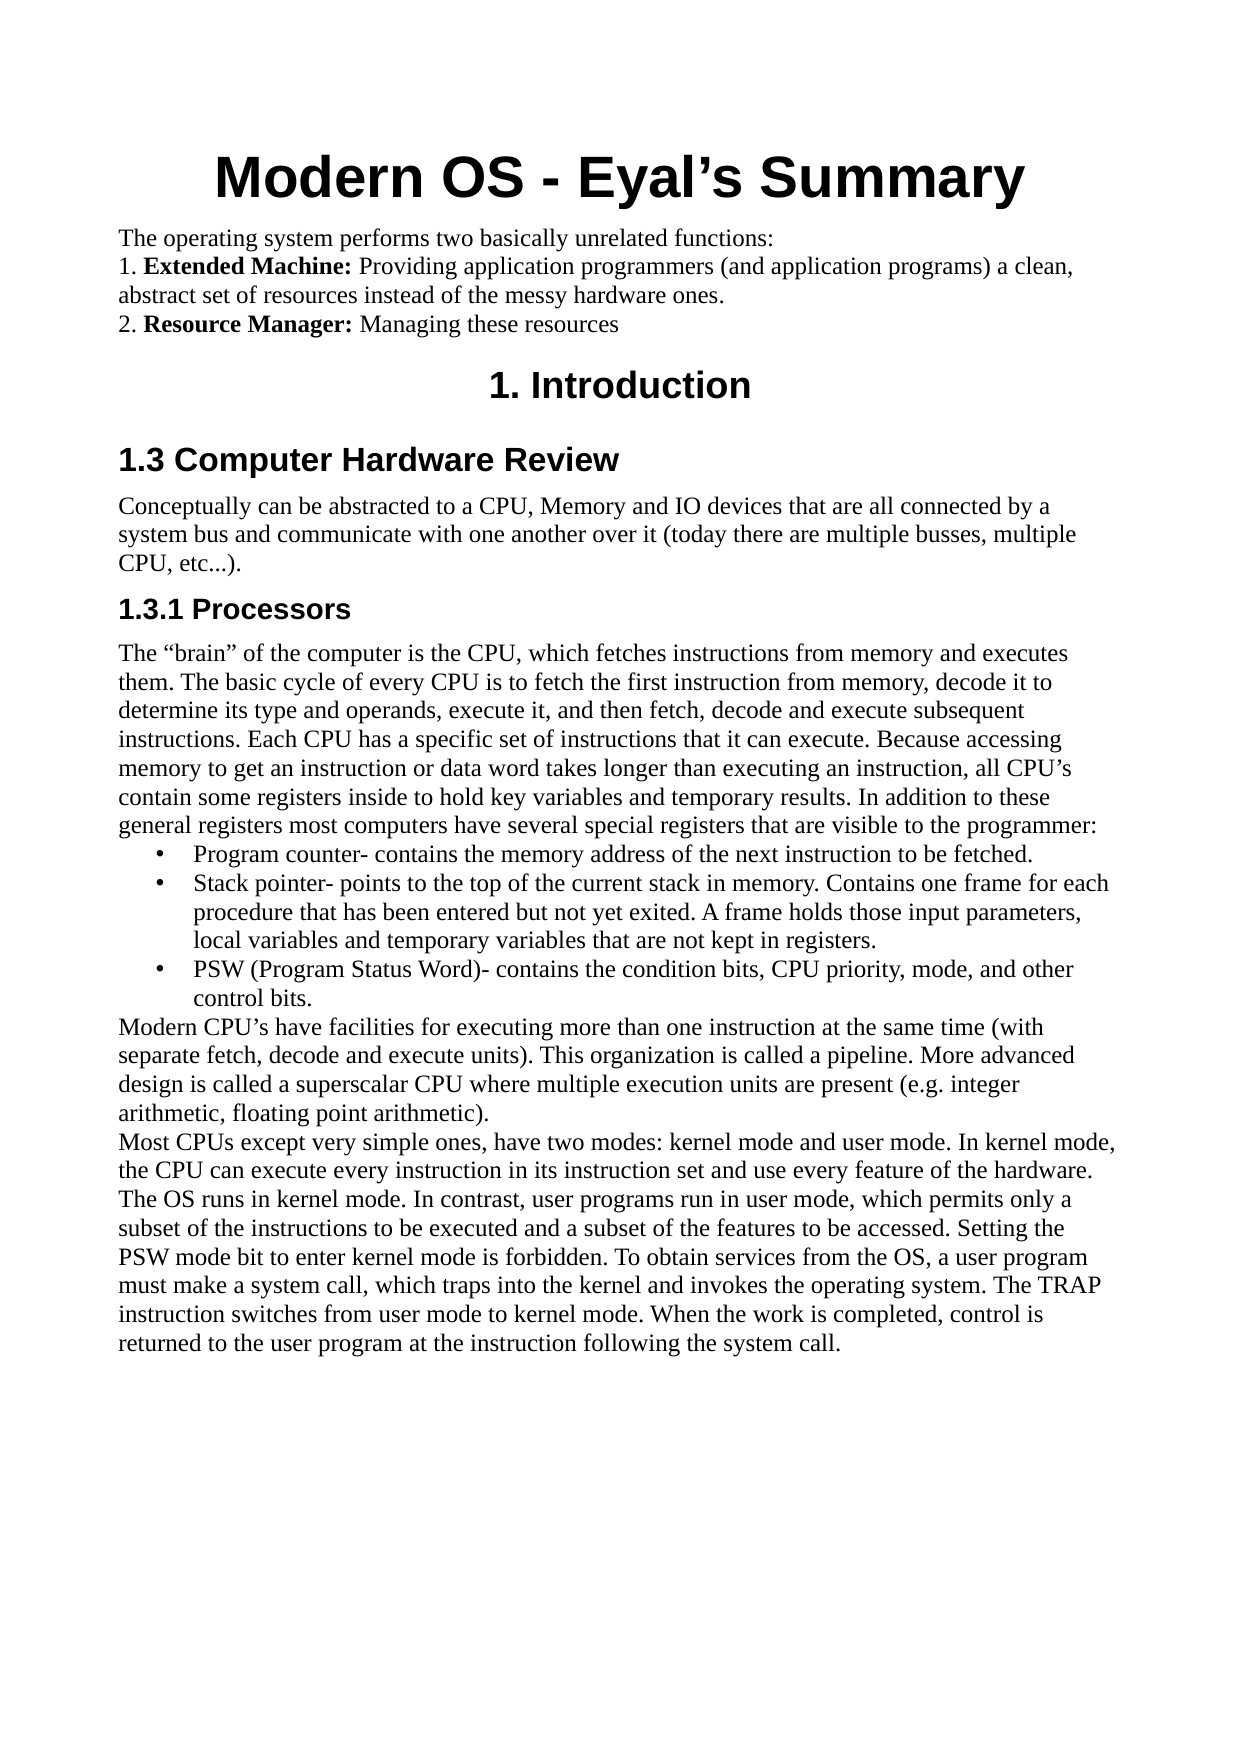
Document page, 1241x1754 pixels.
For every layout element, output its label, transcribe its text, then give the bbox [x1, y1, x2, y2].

text Conceptually can be abstracted to a CPU, Memory and IO devices that are all connected by a system bus and communicate with one another over it (today there are multiple busses, multiple CPU, etc...). [118, 491, 1122, 577]
title Modern OS - Eyal’s Summary [118, 143, 1122, 210]
list PSW (Program Status Word)- contains the condition bits, CPU priority, mode, and other control bits. [156, 954, 1122, 1012]
subtitle 1.3 Computer Hardware Review [118, 440, 1122, 478]
subtitle 1. Introduction [118, 363, 1122, 406]
text The operating system performs two basically unrelated functions: [118, 223, 1122, 251]
text The “brain” of the computer is the CPU, which fetches instructions from memory and executes them. The basic cycle of every CPU is to fetch the first instruction from memory, decode it to determine its type and operands, execute it, and then fetch, decode and execute subsequent instructions. Each CPU has a specific set of instructions that it can execute. Because accessing memory to get an instruction or data word takes longer than executing an instruction, all CPU’s contain some registers inside to hold key variables and temporary results. In addition to these general registers most computers have several special registers that are visible to the programmer: [118, 638, 1122, 839]
text 2. Resource Manager: Managing these resources [118, 309, 1122, 338]
text 1. Extended Machine: Providing application programmers (and application programs) a clean, abstract set of resources instead of the messy hardware ones. [118, 251, 1122, 309]
text Most CPUs except very simple ones, have two modes: kernel mode and user mode. In kernel mode, the CPU can execute every instruction in its instruction set and use every feature of the hardware. The OS runs in kernel mode. In contrast, user programs run in user mode, which permits only a subset of the instructions to be executed and a subset of the features to be accessed. Setting the PSW mode bit to enter kernel mode is forbidden. To obtain services from the OS, a user program must make a system call, which traps into the kernel and invokes the operating system. The TRAP instruction switches from user mode to kernel mode. When the work is completed, control is returned to the user program at the instruction following the system call. [118, 1127, 1122, 1357]
list Stack pointer- points to the top of the current stack in memory. Contains one frame for each procedure that has been entered but not yet exited. A frame holds those input parameters, local variables and temporary variables that are not kept in registers. [156, 868, 1122, 954]
list Program counter- contains the memory address of the next instruction to be fetched. [156, 839, 1122, 868]
subtitle 1.3.1 Processors [118, 592, 1122, 625]
text Modern CPU’s have facilities for executing more than one instruction at the same time (with separate fetch, decode and execute units). This organization is called a pipeline. More advanced design is called a superscalar CPU where multiple execution units are present (e.g. integer arithmetic, floating point arithmetic). [118, 1012, 1122, 1127]
